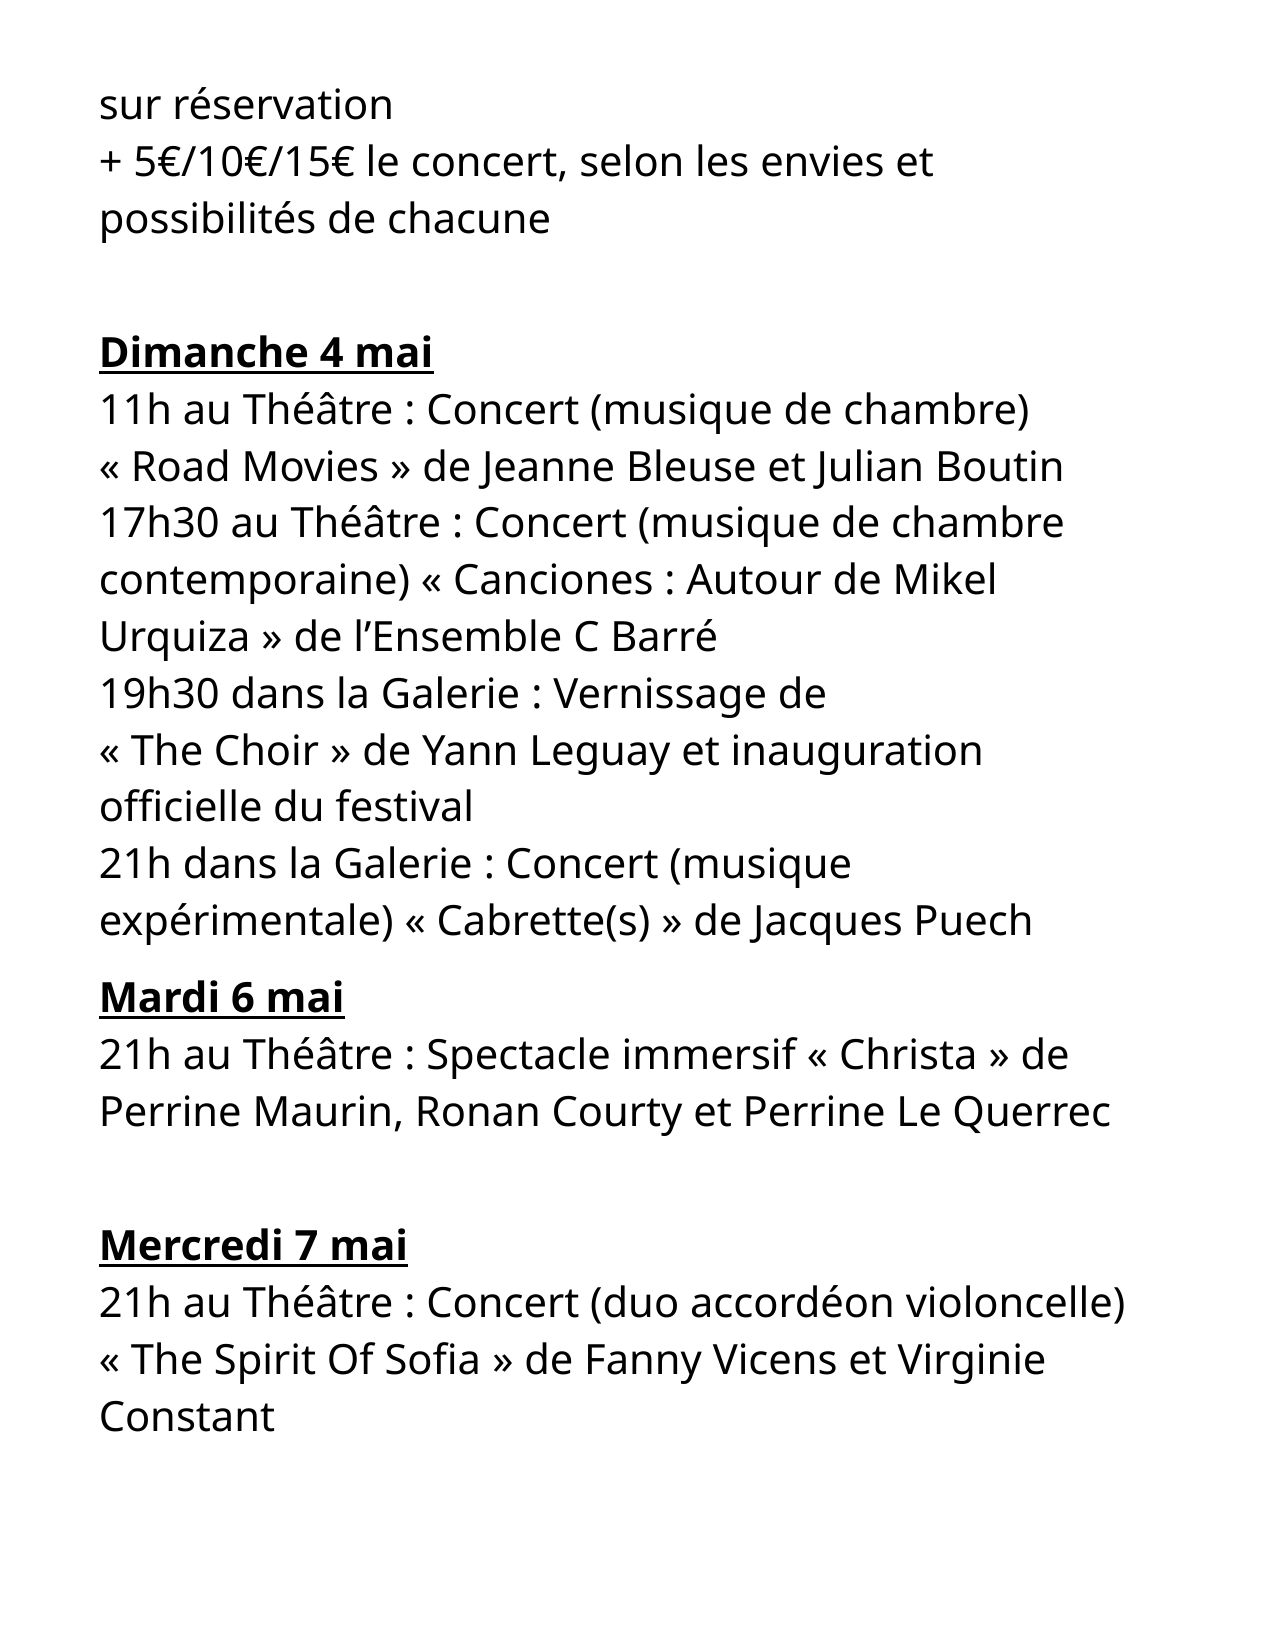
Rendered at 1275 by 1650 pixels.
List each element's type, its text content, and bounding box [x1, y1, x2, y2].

text 21h au Théâtre : Concert (duo accordéon violoncelle) « The Spirit Of Sofia » de Fanny Vicens et Virginie Constant [98, 1273, 1155, 1443]
text 17h30 au Théâtre : Concert (musique de chambre contemporaine) « Canciones : Autour de Mikel Urquiza » de l’Ensemble C Barré [98, 493, 1155, 663]
text + 5€/10€/15€ le concert, selon les envies et possibilités de chacune [98, 132, 1155, 245]
text sur réservation [98, 75, 1155, 132]
subtitle Mercredi 7 mai [98, 1216, 1155, 1273]
text « The Choir » de Yann Leguay et inauguration officielle du festival [98, 720, 1155, 834]
subtitle Dimanche 4 mai [98, 323, 1155, 380]
text 11h au Théâtre : Concert (musique de chambre) « Road Movies » de Jeanne Bleuse et Julian Boutin [98, 380, 1155, 493]
text 21h dans la Galerie : Concert (musique expérimentale) « Cabrette(s) » de Jacques Puech [98, 834, 1155, 947]
subtitle Mardi 6 mai [98, 968, 1155, 1025]
text 21h au Théâtre : Spectacle immersif « Christa » de Perrine Maurin, Ronan Courty et Perrine Le Querrec [98, 1025, 1155, 1138]
text 19h30 dans la Galerie : Vernissage de [98, 663, 1155, 720]
